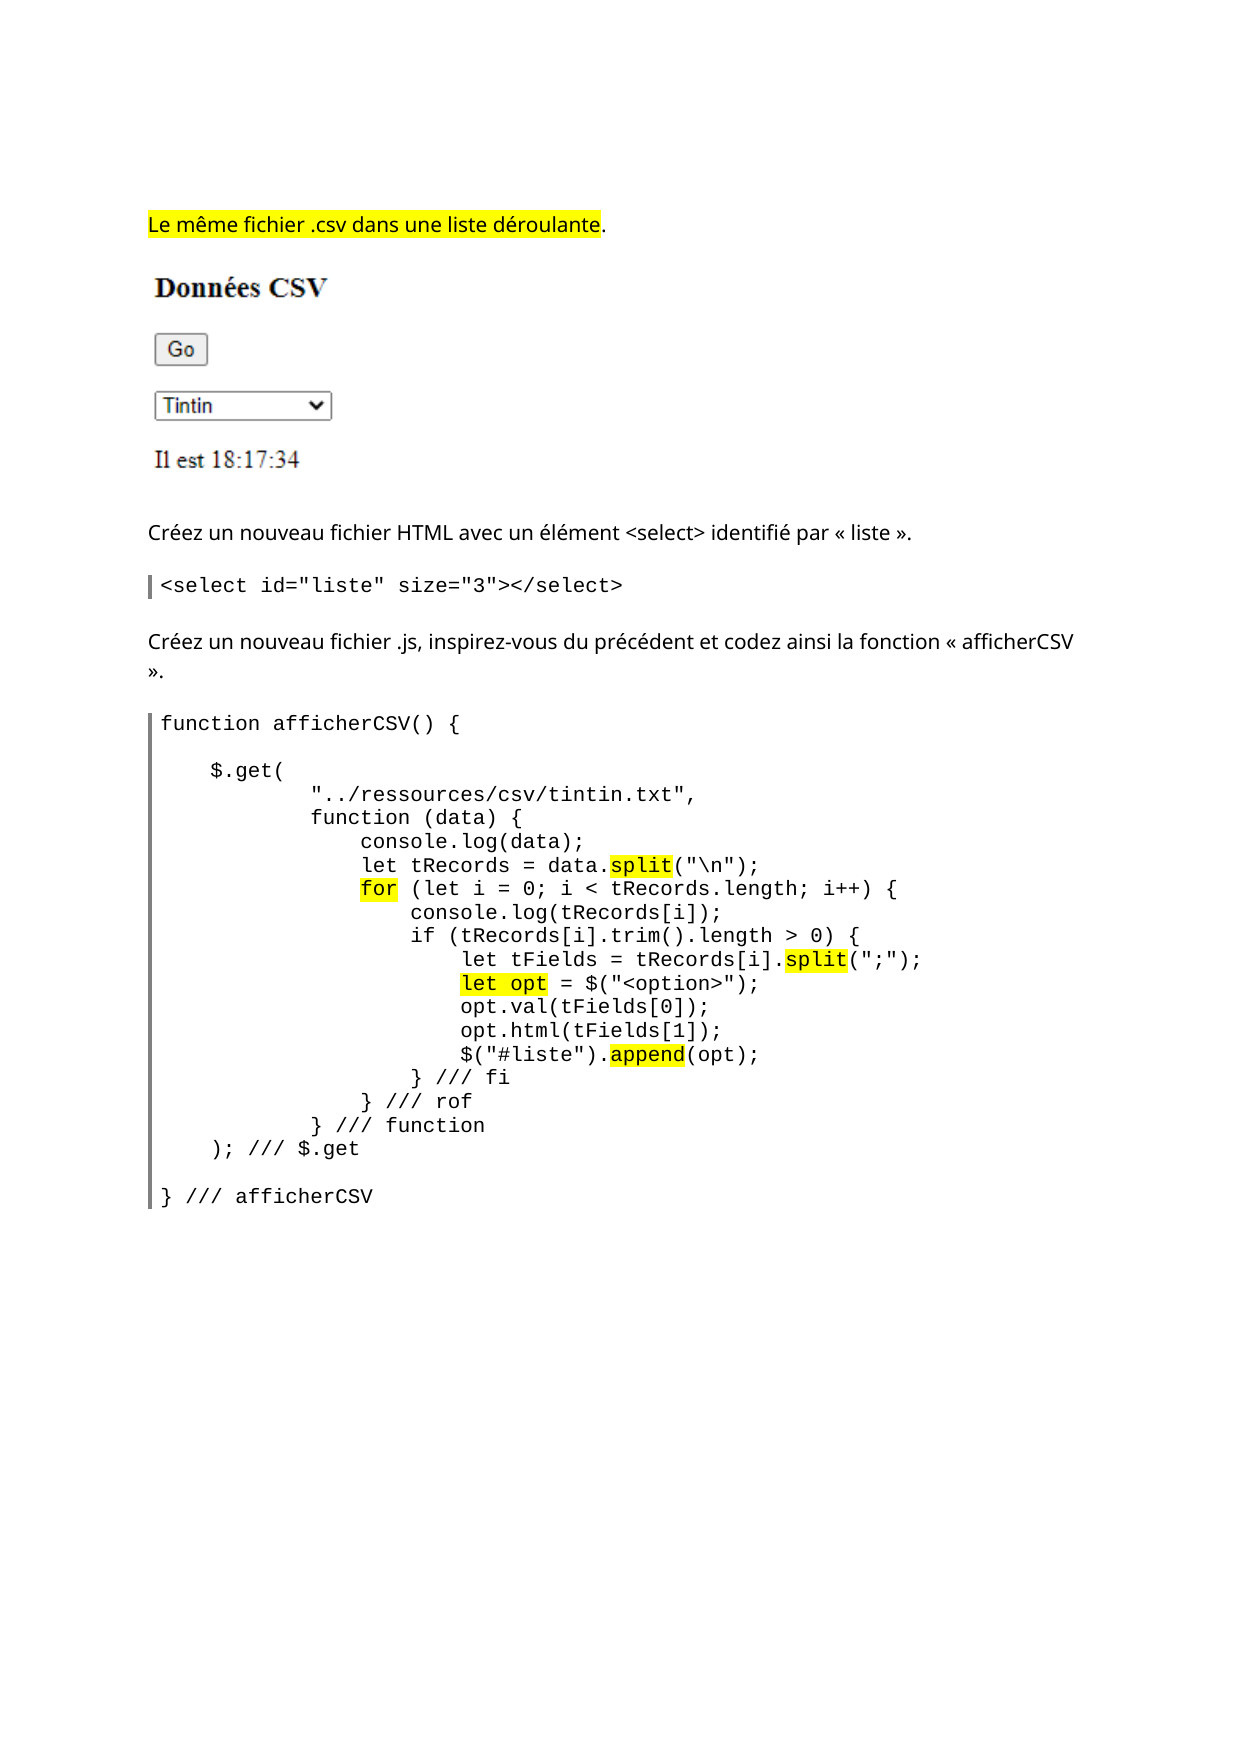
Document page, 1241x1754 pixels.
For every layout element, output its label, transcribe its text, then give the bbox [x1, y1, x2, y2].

text } /// rof [152, 1091, 1092, 1115]
text for (let i = 0; i < tRecords.length; i++) { [152, 878, 1092, 902]
text <select id="liste" size="3"></select> [152, 575, 1092, 599]
text let tFields = tRecords[i].split(";"); [152, 949, 1092, 973]
text $.get( [152, 760, 1092, 784]
text } /// function [152, 1115, 1092, 1138]
text } /// afficherCSV [152, 1186, 1092, 1209]
text opt.html(tFields[1]); [152, 1020, 1092, 1044]
text opt.val(tFields[0]); [152, 996, 1092, 1020]
text console.log(data); [152, 831, 1092, 854]
text ); /// $.get [152, 1138, 1092, 1162]
text if (tRecords[i].trim().length > 0) { [152, 926, 1092, 949]
text let opt = $("<option>"); [152, 973, 1092, 996]
picture [147, 266, 356, 490]
text Créez un nouveau fichier HTML avec un élément <select> identifié par « liste ». [148, 518, 1092, 547]
text Le même fichier .csv dans une liste déroulante. [148, 210, 1092, 238]
text function afficherCSV() { [152, 713, 1092, 736]
text let tRecords = data.split("\n"); [152, 854, 1092, 878]
text Créez un nouveau fichier .js, inspirez-vous du précédent et codez ainsi la fonction « afficherCSV ». [148, 627, 1092, 684]
text console.log(tRecords[i]); [152, 902, 1092, 926]
text $("#liste").append(opt); [152, 1044, 1092, 1067]
text } /// fi [152, 1067, 1092, 1091]
text "../ressources/csv/tintin.txt", [152, 784, 1092, 807]
text function (data) { [152, 807, 1092, 831]
